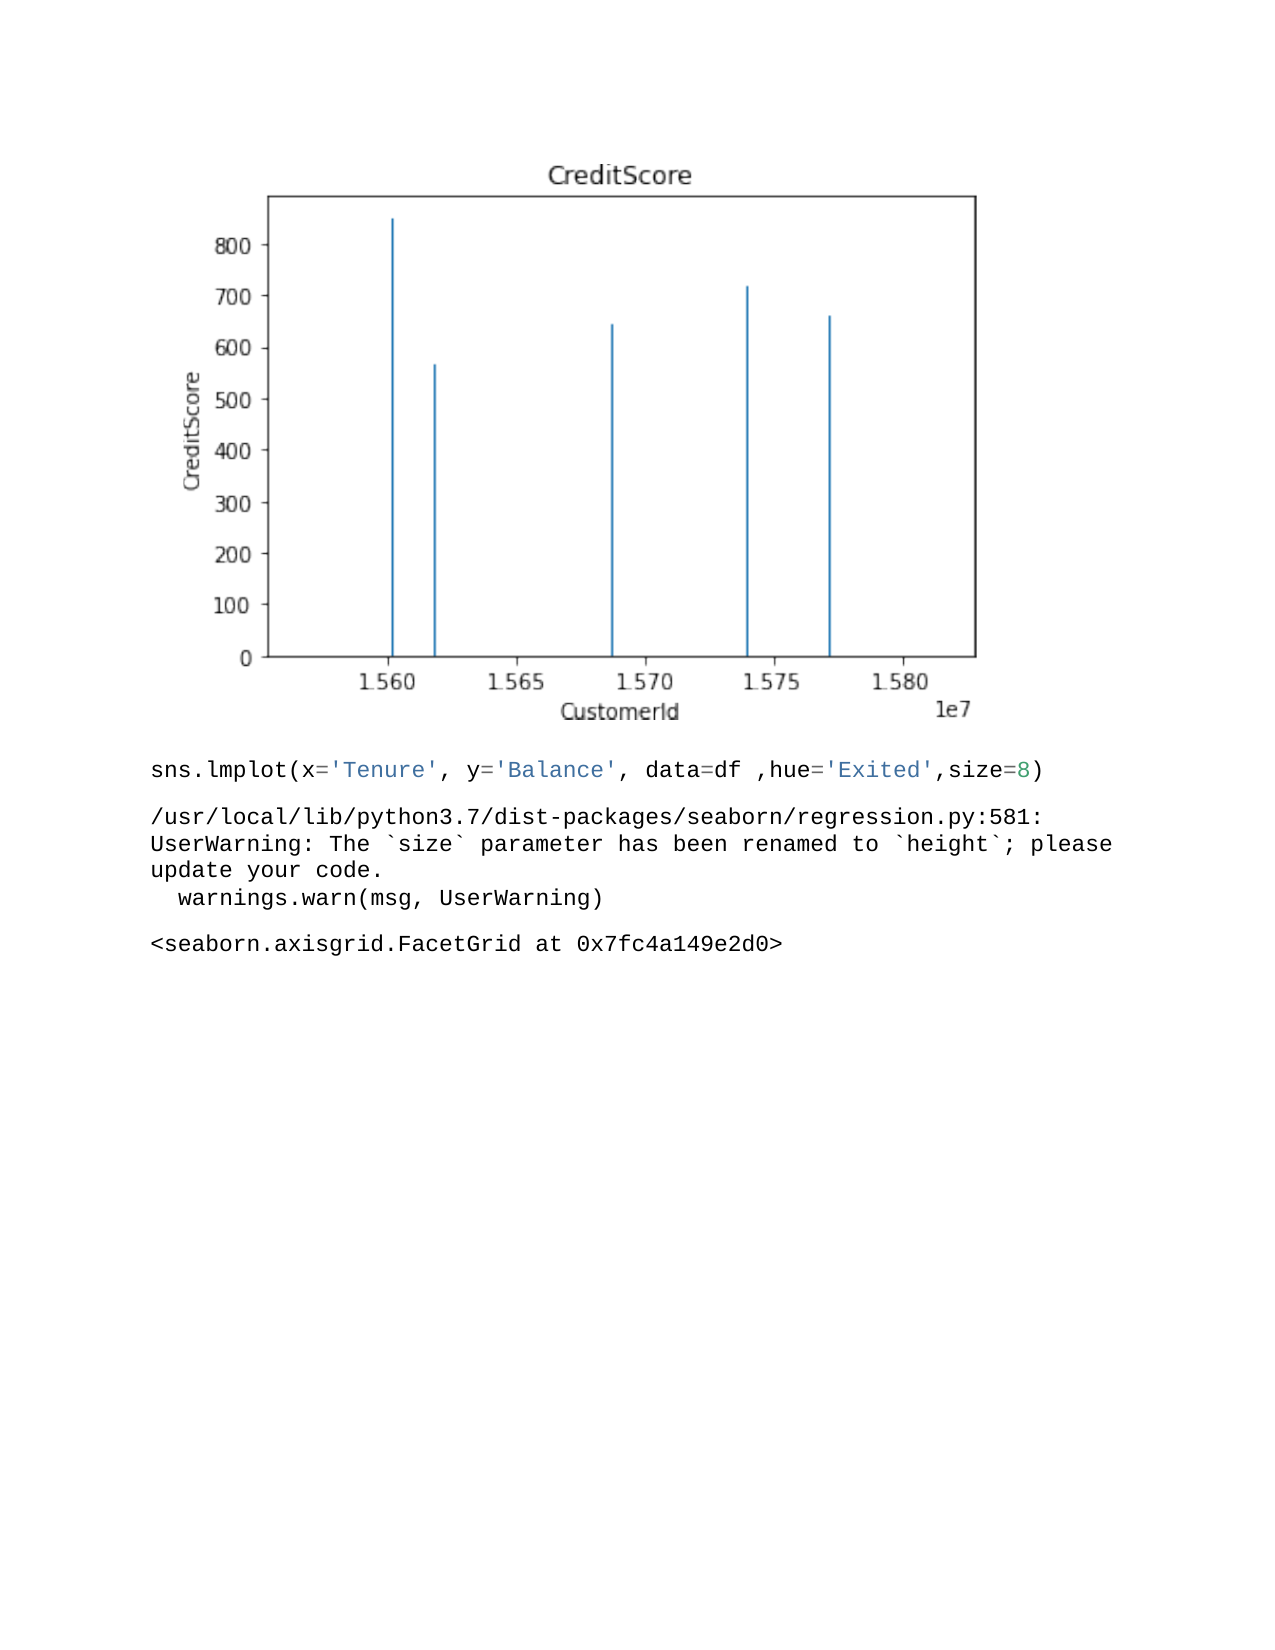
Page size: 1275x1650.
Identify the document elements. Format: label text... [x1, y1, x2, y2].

text sns.lmplot(x='Tenure', y='Balance', data=df ,hue='Exited',size=8) [150, 758, 1133, 784]
text warnings.warn(msg, UserWarning) [178, 885, 1133, 910]
text <seaborn.axisgrid.FacetGrid at 0x7fc4a149e2d0> [150, 932, 1133, 958]
text /usr/local/lib/python3.7/dist-packages/seaborn/regression.py:581: UserWarning: The `size` parameter has been renamed to `height`; please update your code. [150, 806, 1133, 884]
